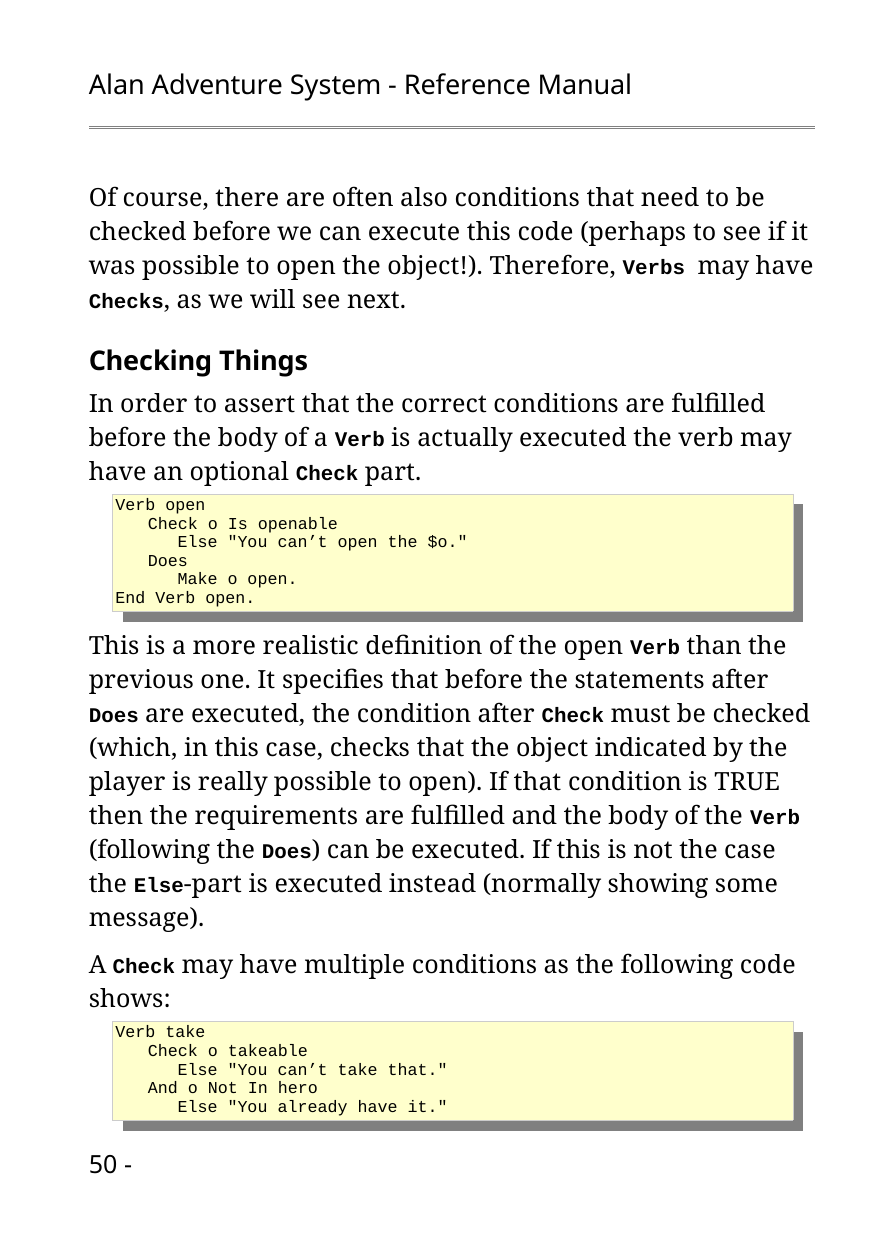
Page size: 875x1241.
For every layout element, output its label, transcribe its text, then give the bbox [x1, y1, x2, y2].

text Verb open Check o Is openable Else "You can’t open the $o." Does Make o open. End Verb open. [113, 495, 793, 611]
text In order to assert that the correct conditions are fulfilled before the body of a Verb is ac­tually executed the verb may have an optional Check part. [88, 386, 815, 487]
subtitle Checking Things [88, 342, 815, 378]
text This is a more realistic definition of the open Verb than the previous one. It specifies that before the statements after Does are executed, the con­dition after Check must be checked (which, in this case, checks that the object indicated by the player is really possible to open). If that condition is TRUE then the requirements are fulfilled and the body of the Verb (following the Does) can be executed. If this is not the case the Else-part is executed instead (normally showing some message). [88, 628, 815, 934]
text A Check may have multiple conditions as the following code shows: [88, 947, 815, 1015]
text Verb take Check o takeable Else "You can’t take that." And o Not In hero Else "You already have it." [113, 1022, 793, 1120]
text Of course, there are often also conditions that need to be checked before we can execute this code (perhaps to see if it was possible to open the object!). There­fore, Verbs may have Checks, as we will see next. [88, 180, 815, 316]
